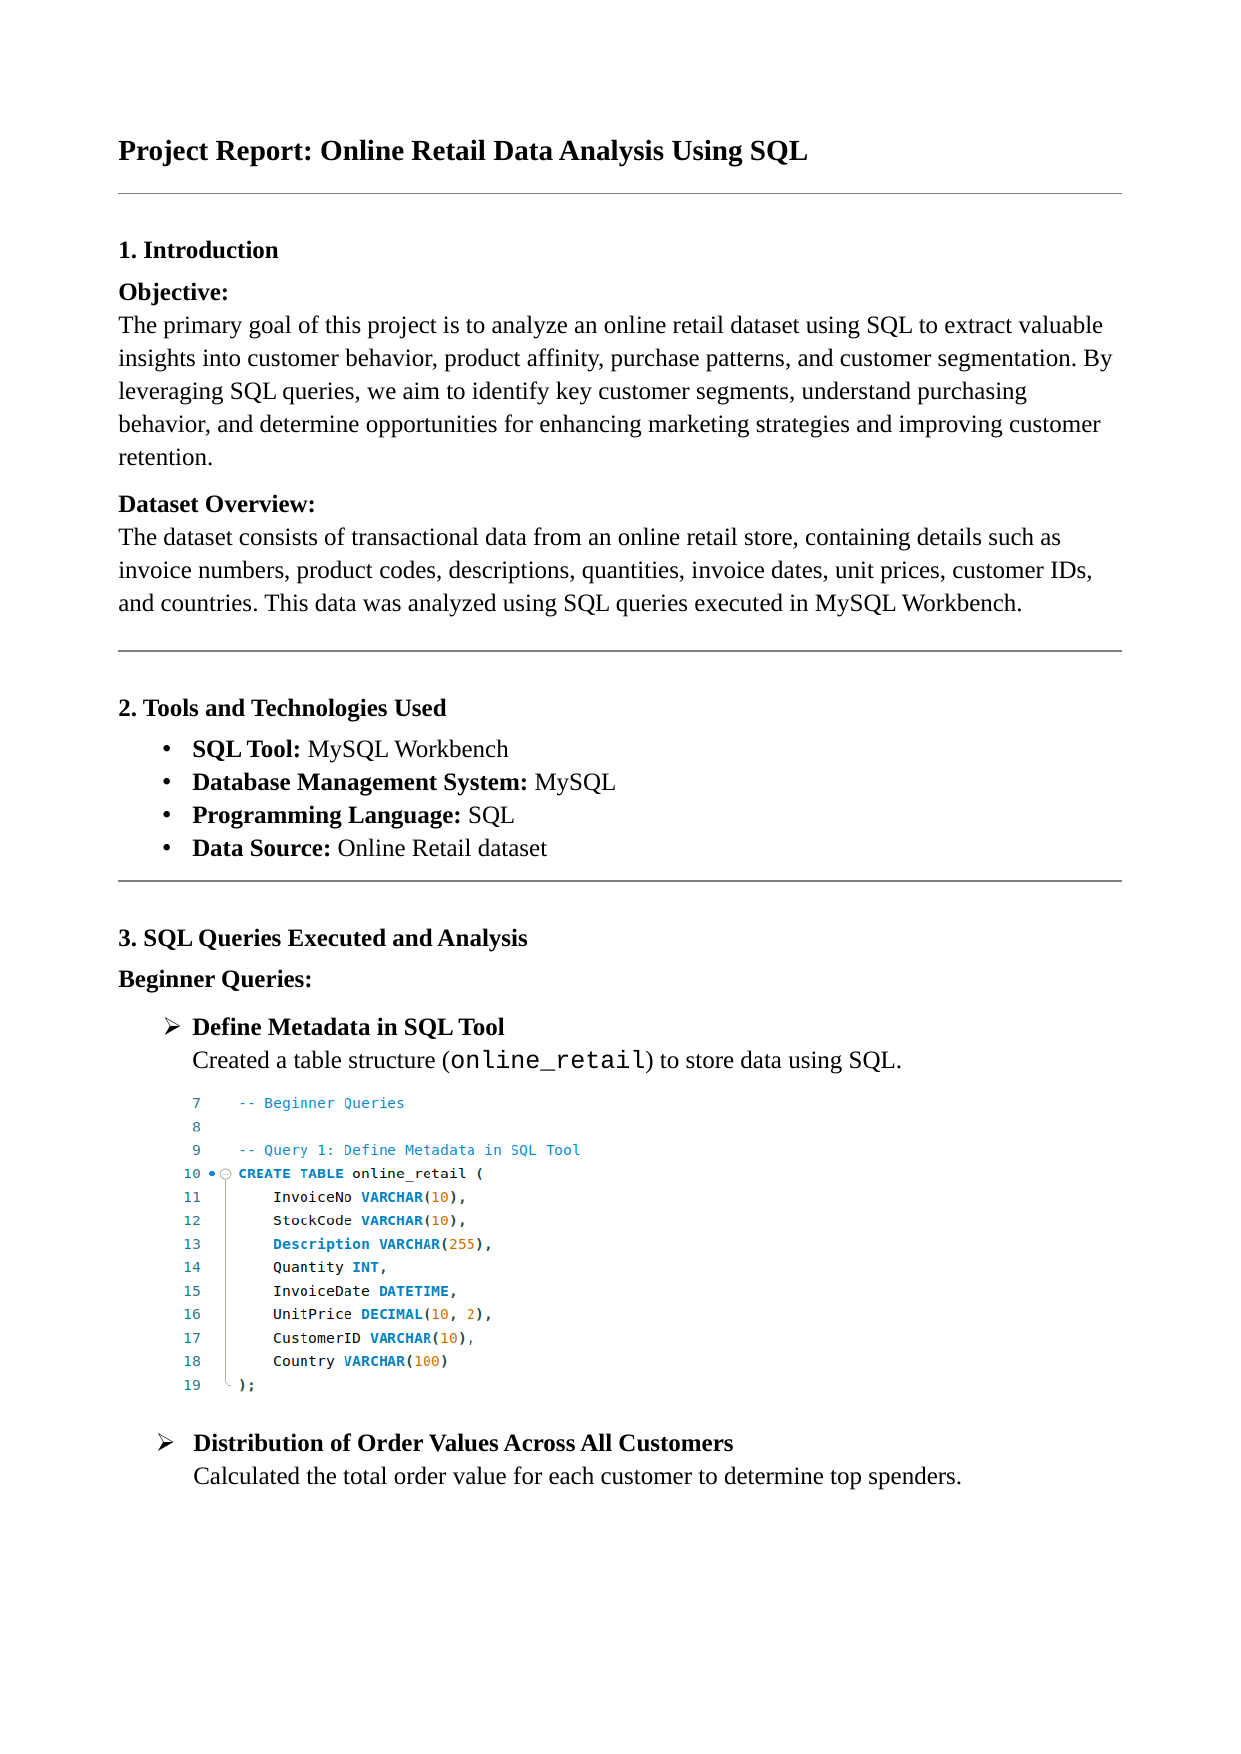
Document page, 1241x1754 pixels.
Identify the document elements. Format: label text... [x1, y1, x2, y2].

text Beginner Queries: [118, 964, 1122, 993]
subtitle 3. SQL Queries Executed and Analysis [118, 923, 1122, 952]
list Distribution of Order Values Across All Customers Calculated the total order value for each customer to determine top spenders. [156, 1428, 1122, 1490]
subtitle Project Report: Online Retail Data Analysis Using SQL [118, 133, 1122, 166]
subtitle 1. Introduction [118, 236, 1122, 264]
text Dataset Overview: The dataset consists of transactional data from an online retail store, containing details such as invoice numbers, product codes, descriptions, quantities, invoice dates, unit prices, customer IDs, and countries. This data was analyzed using SQL queries executed in MySQL Workbench. [118, 489, 1122, 617]
text Objective: The primary goal of this project is to analyze an online retail dataset using SQL to extract valuable insights into customer behavior, product affinity, purchase patterns, and customer segmentation. By leveraging SQL queries, we aim to identify key customer segments, understand purchasing behavior, and determine opportunities for enhancing marketing strategies and improving customer retention. [118, 277, 1122, 471]
subtitle 2. Tools and Technologies Used [118, 693, 1122, 722]
list Data Source: Online Retail dataset [162, 833, 1122, 862]
list Programming Language: SQL [162, 800, 1122, 829]
list SQL Tool: MySQL Workbench [162, 734, 1122, 763]
list Database Management System: MySQL [162, 767, 1122, 796]
list Define Metadata in SQL Tool Created a table structure (online_retail) to store data using SQL. [162, 1012, 1122, 1076]
picture [178, 1088, 638, 1392]
